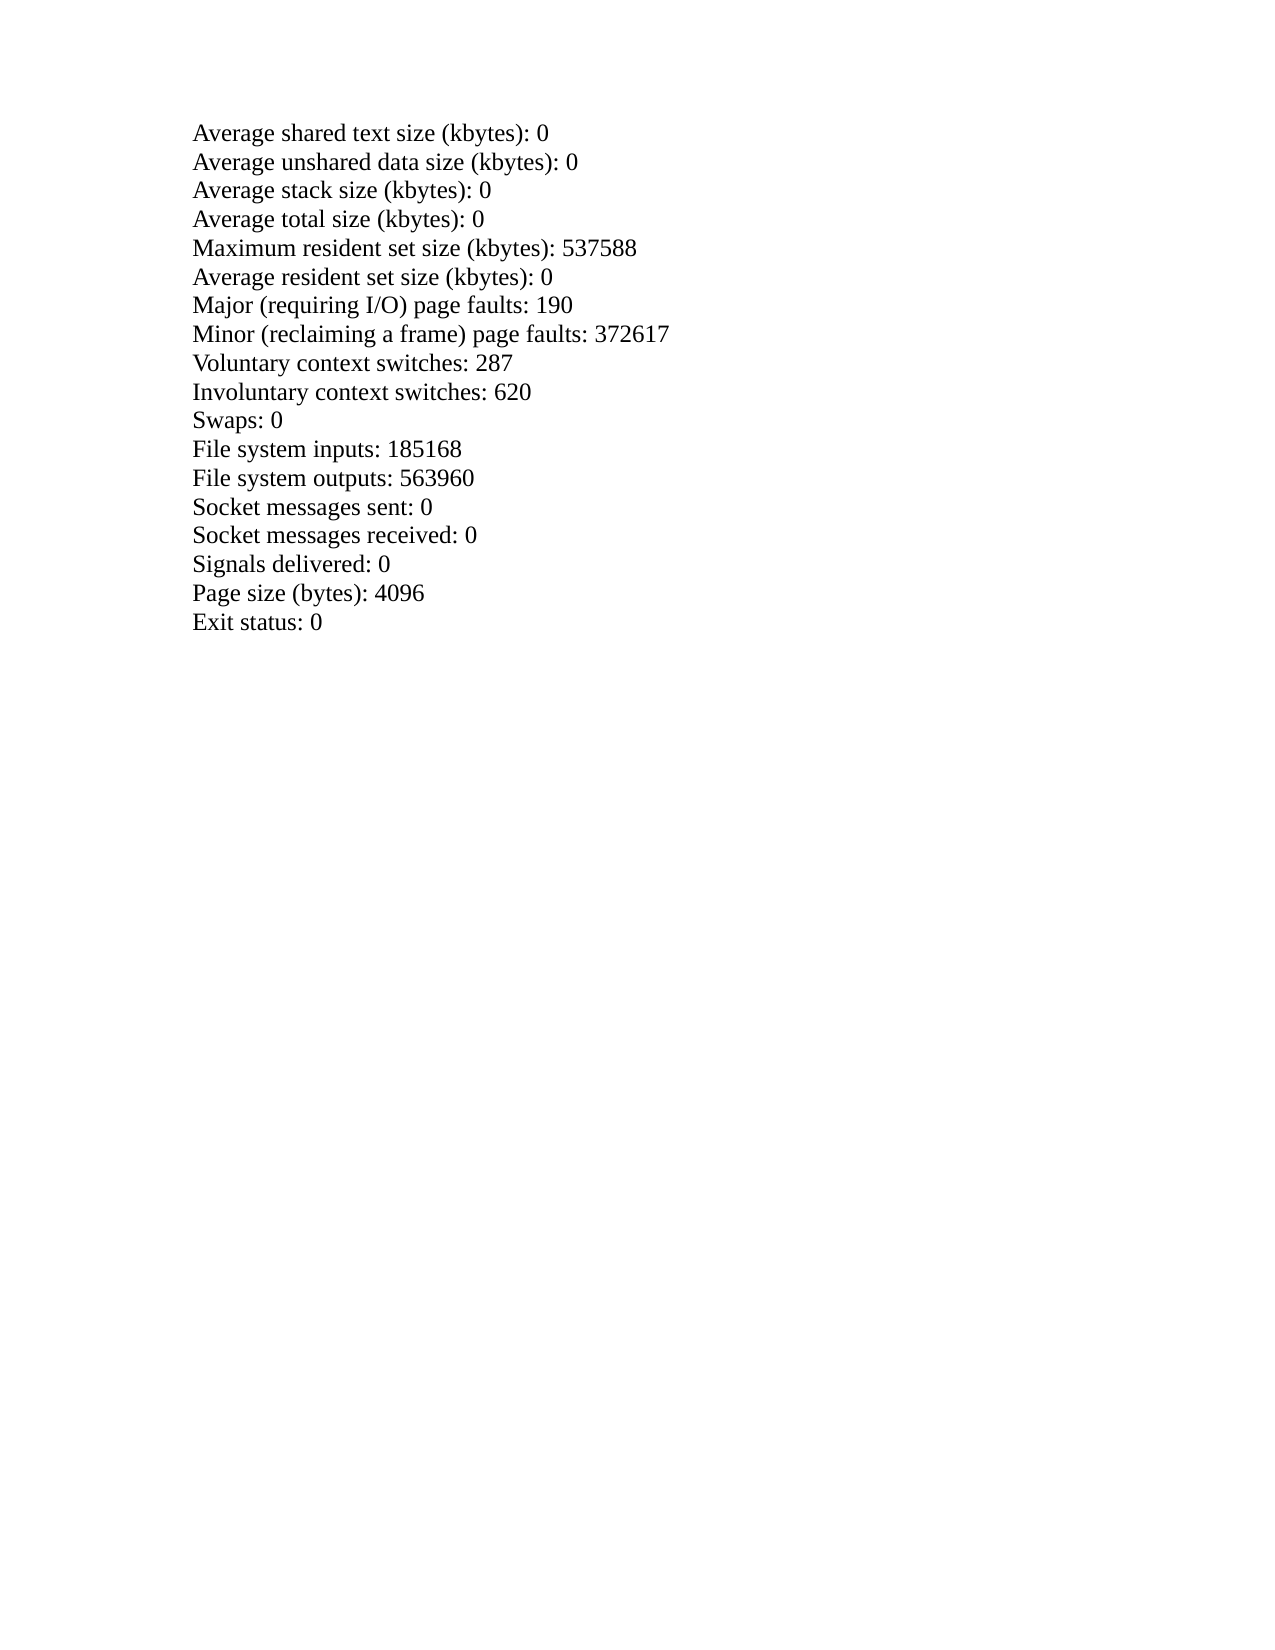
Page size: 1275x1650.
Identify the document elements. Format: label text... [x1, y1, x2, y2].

text File system inputs: 185168 [118, 434, 1157, 463]
text Average resident set size (kbytes): 0 [118, 262, 1157, 291]
text Socket messages received: 0 [118, 521, 1157, 549]
text Swaps: 0 [118, 406, 1157, 434]
text Average unshared data size (kbytes): 0 [118, 147, 1157, 176]
text File system outputs: 563960 [118, 463, 1157, 492]
text Socket messages sent: 0 [118, 492, 1157, 521]
text Major (requiring I/O) page faults: 190 [118, 291, 1157, 319]
text Average total size (kbytes): 0 [118, 204, 1157, 233]
text Exit status: 0 [118, 607, 1157, 636]
text Involuntary context switches: 620 [118, 377, 1157, 406]
text Average shared text size (kbytes): 0 [118, 118, 1157, 147]
text Signals delivered: 0 [118, 549, 1157, 578]
text Average stack size (kbytes): 0 [118, 176, 1157, 204]
text Page size (bytes): 4096 [118, 578, 1157, 607]
text Voluntary context switches: 287 [118, 348, 1157, 377]
text Maximum resident set size (kbytes): 537588 [118, 233, 1157, 262]
text Minor (reclaiming a frame) page faults: 372617 [118, 319, 1157, 348]
